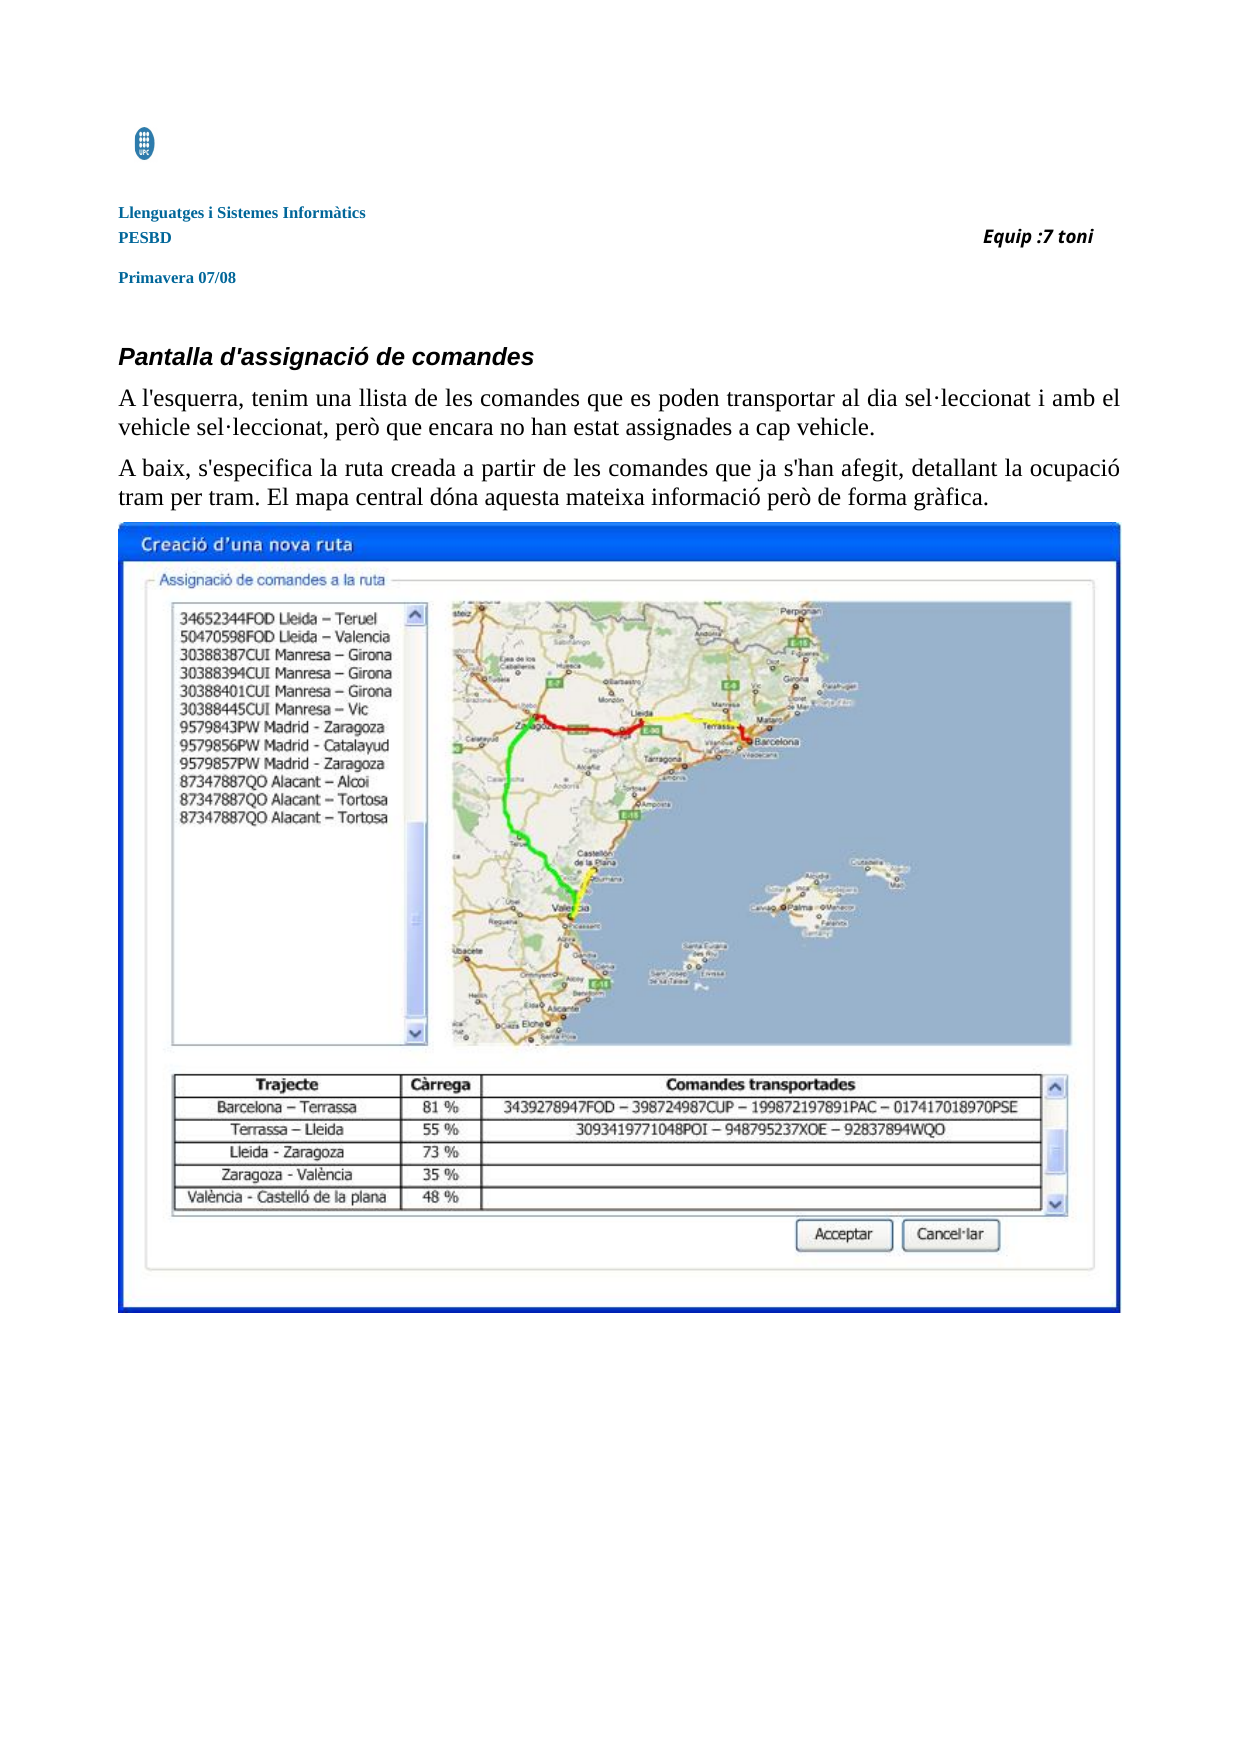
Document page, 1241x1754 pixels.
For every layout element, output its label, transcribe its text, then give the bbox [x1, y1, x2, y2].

text A l'esquerra, tenim una llista de les comandes que es poden transportar al dia sel·leccionat i amb el vehicle sel·leccionat, però que encara no han estat assignades a cap vehicle. [118, 383, 1122, 440]
picture [118, 522, 1122, 1313]
text A baix, s'especifica la ruta creada a partir de les comandes que ja s'han afegit, detallant la ocupació tram per tram. El mapa central dóna aquesta mateixa informació però de forma gràfica. [118, 453, 1122, 510]
subtitle Pantalla d'assignació de comandes [118, 342, 1122, 370]
